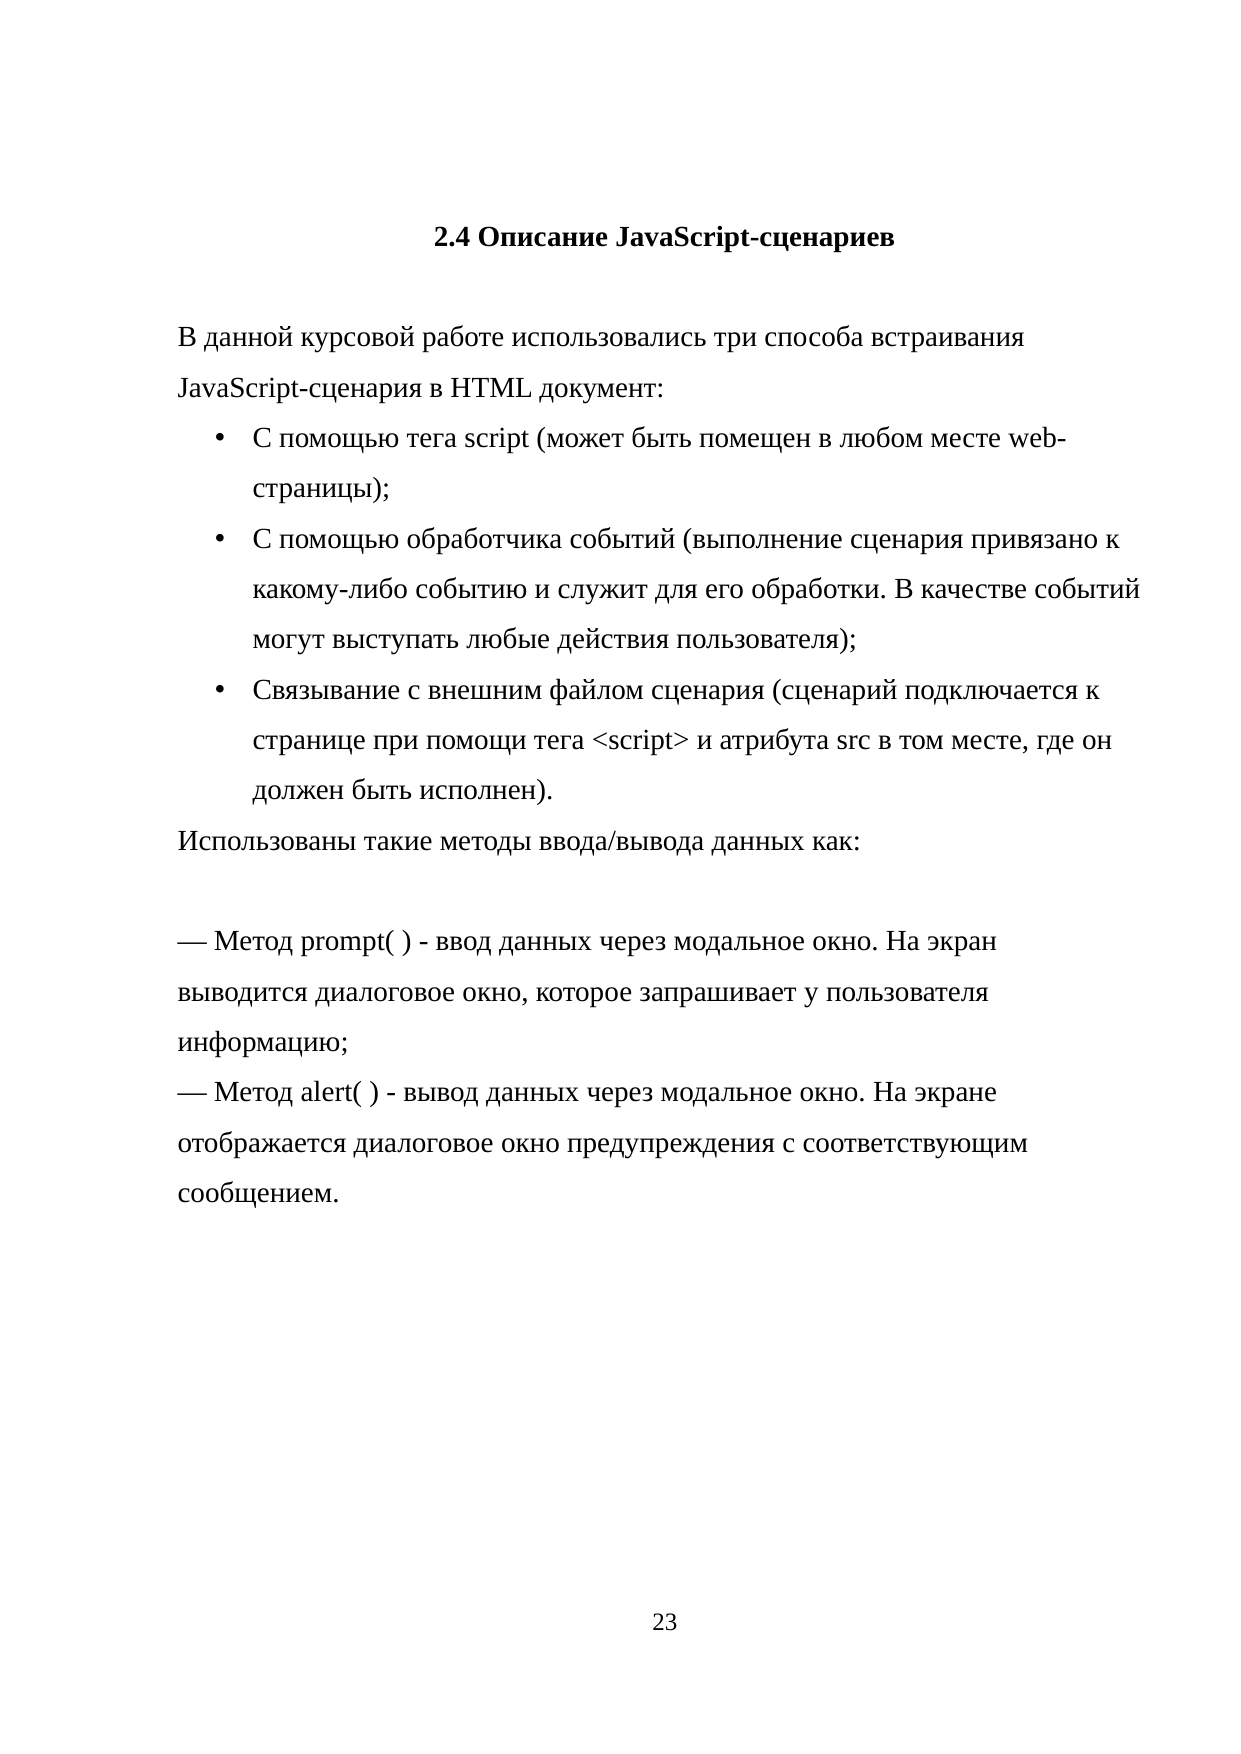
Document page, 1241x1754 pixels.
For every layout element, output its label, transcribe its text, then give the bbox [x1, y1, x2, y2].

text отображается диалоговое окно предупреждения с соответствующим [177, 1125, 1152, 1158]
text — Метод prompt( ) - ввод данных через модальное окно. На экран [177, 923, 1152, 957]
text В данной курсовой работе использовались три способа встраивания [177, 319, 1152, 353]
list С помощью обработчика событий (выполнение сценария привязано к какому-либо событию и служит для его обработки. В качестве событий могут выступать любые действия пользователя); [215, 521, 1152, 655]
text информацию; [177, 1024, 1152, 1058]
text 2.4 Описание JavaScript-сценариев [177, 219, 1152, 252]
list Связывание с внешним файлом сценария (сценарий подключается к странице при помощи тега <script> и атрибута src в том месте, где он должен быть исполнен). [215, 672, 1152, 806]
text выводится диалоговое окно, которое запрашивает у пользователя [177, 974, 1152, 1007]
text Использованы такие методы ввода/вывода данных как: [177, 823, 1152, 856]
text JavaScript-сценария в HTML документ: [177, 370, 1152, 403]
text — Метод alert( ) - вывод данных через модальное окно. На экране [177, 1074, 1152, 1108]
text сообщением. [177, 1175, 1152, 1208]
list С помощью тега script (может быть помещен в любом месте web-страницы); [215, 420, 1152, 504]
